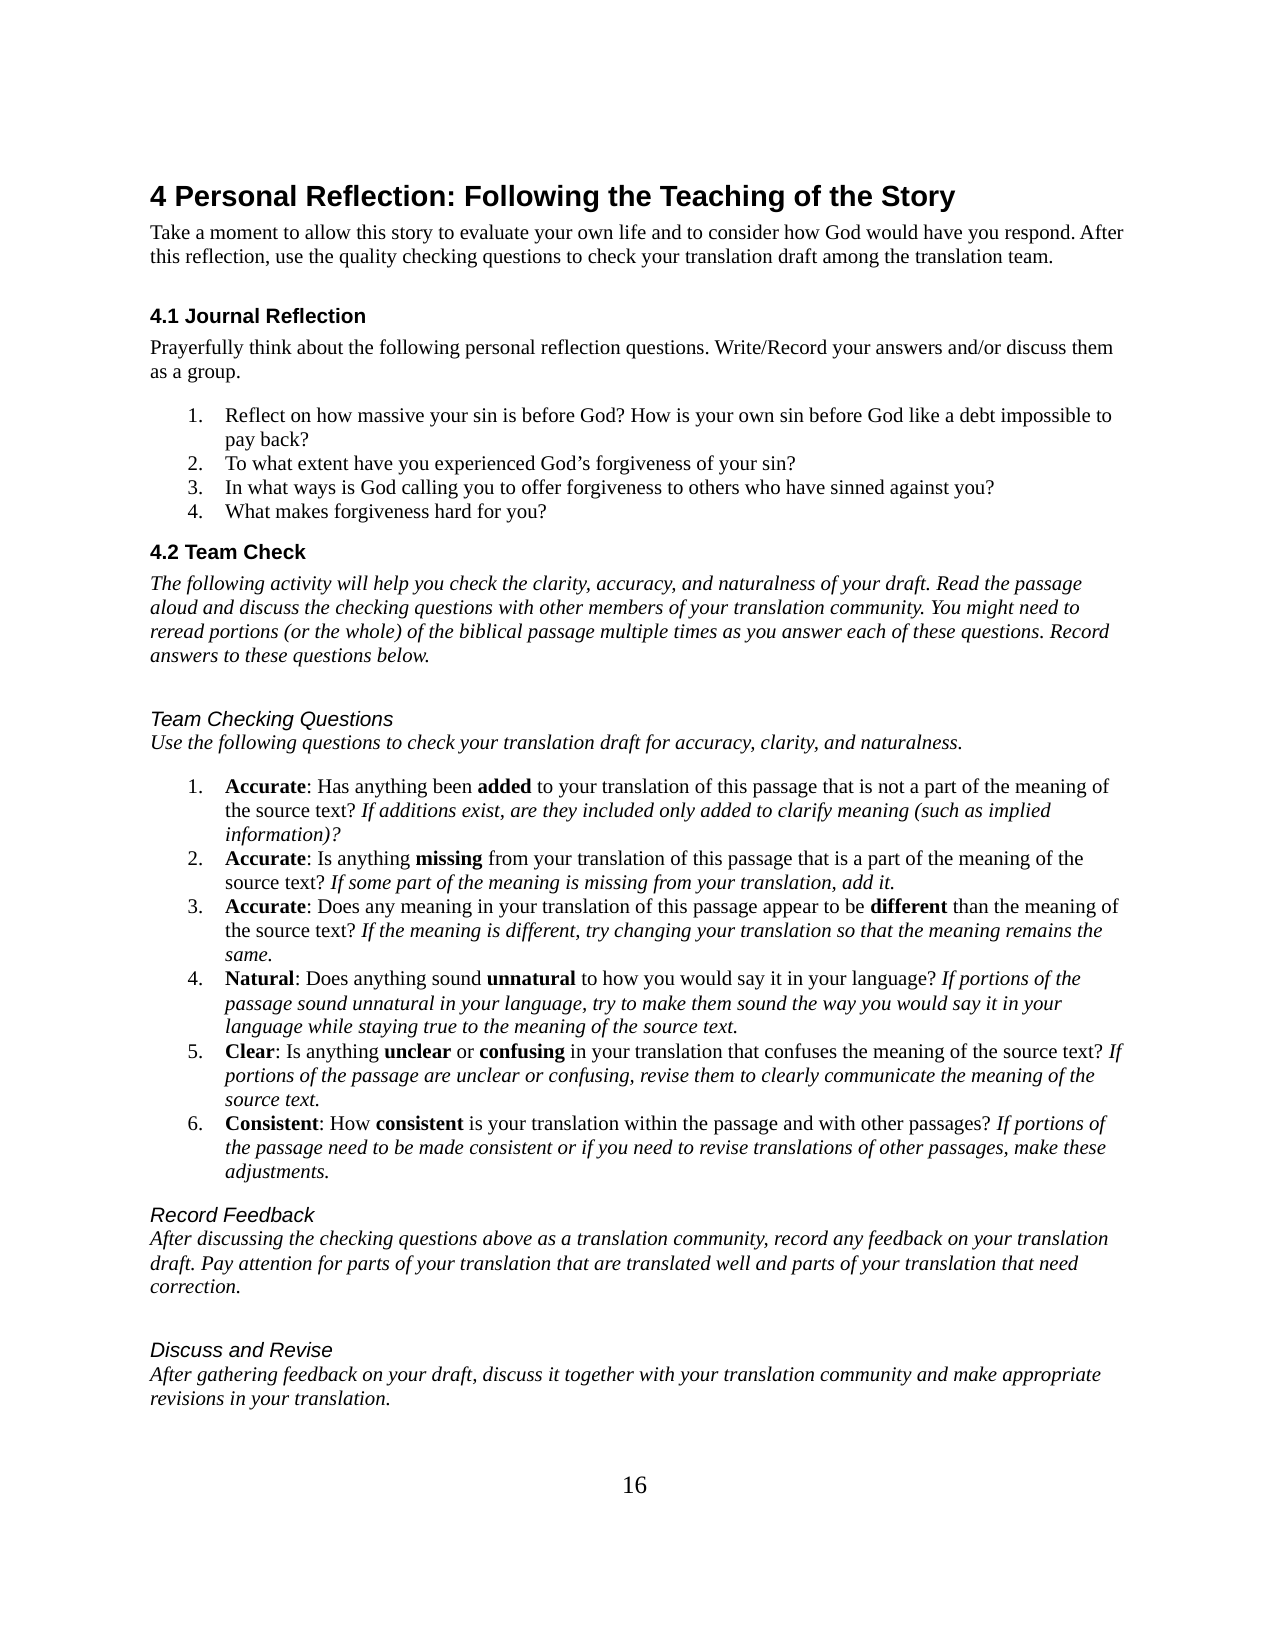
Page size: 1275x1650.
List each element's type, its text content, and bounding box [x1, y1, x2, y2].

list Accurate: Has anything been added to your translation of this passage that is not a part of the meaning of the source text? If additions exist, are they included only added to clarify meaning (such as implied information)? [187, 774, 1125, 846]
list Accurate: Does any meaning in your translation of this passage appear to be different than the meaning of the source text? If the meaning is different, try changing your translation so that the meaning remains the same. [187, 894, 1125, 966]
subtitle 4.2 Team Check [150, 540, 1125, 564]
subtitle Record Feedback [150, 1202, 1125, 1226]
list Clear: Is anything unclear or confusing in your translation that confuses the meaning of the source text? If portions of the passage are unclear or confusing, revise them to clearly communicate the meaning of the source text. [187, 1038, 1125, 1111]
list Natural: Does anything sound unnatural to how you would say it in your language? If portions of the passage sound unnatural in your language, try to make them sound the way you would say it in your language while staying true to the meaning of the source text. [187, 966, 1125, 1038]
text After discussing the checking questions above as a translation community, record any feedback on your translation draft. Pay attention for parts of your translation that are translated well and parts of your translation that need correction. [150, 1226, 1125, 1298]
text Use the following questions to check your translation draft for accuracy, clarity, and naturalness. [150, 730, 1125, 754]
list Accurate: Is anything missing from your translation of this passage that is a part of the meaning of the source text? If some part of the meaning is missing from your translation, add it. [187, 846, 1125, 894]
text Take a moment to allow this story to evaluate your own life and to consider how God would have you respond. After this reflection, use the quality checking questions to check your translation draft among the translation team. [150, 220, 1125, 268]
subtitle Discuss and Revise [150, 1337, 1125, 1361]
list Reflect on how massive your sin is before God? How is your own sin before God like a debt impossible to pay back? [187, 403, 1125, 451]
subtitle Team Checking Questions [150, 706, 1125, 730]
subtitle 4 Personal Reflection: Following the Teaching of the Story [150, 179, 1125, 212]
text Prayerfully think about the following personal reflection questions. Write/Record your answers and/or discuss them as a group. [150, 335, 1125, 383]
text After gathering feedback on your draft, discuss it together with your translation community and make appropriate revisions in your translation. [150, 1361, 1125, 1409]
list In what ways is God calling you to offer forgiveness to others who have sinned against you? [187, 475, 1125, 499]
list To what extent have you experienced God’s forgiveness of your sin? [187, 451, 1125, 475]
text The following activity will help you check the clarity, accuracy, and naturalness of your draft. Read the passage aloud and discuss the checking questions with other members of your translation community. You might need to reread portions (or the whole) of the biblical passage multiple times as you answer each of these questions. Record answers to these questions below. [150, 571, 1125, 667]
list Consistent: How consistent is your translation within the passage and with other passages? If portions of the passage need to be made consistent or if you need to revise translations of other passages, make these adjustments. [187, 1111, 1125, 1183]
list What makes forgiveness hard for you? [187, 499, 1125, 523]
subtitle 4.1 Journal Reflection [150, 304, 1125, 328]
